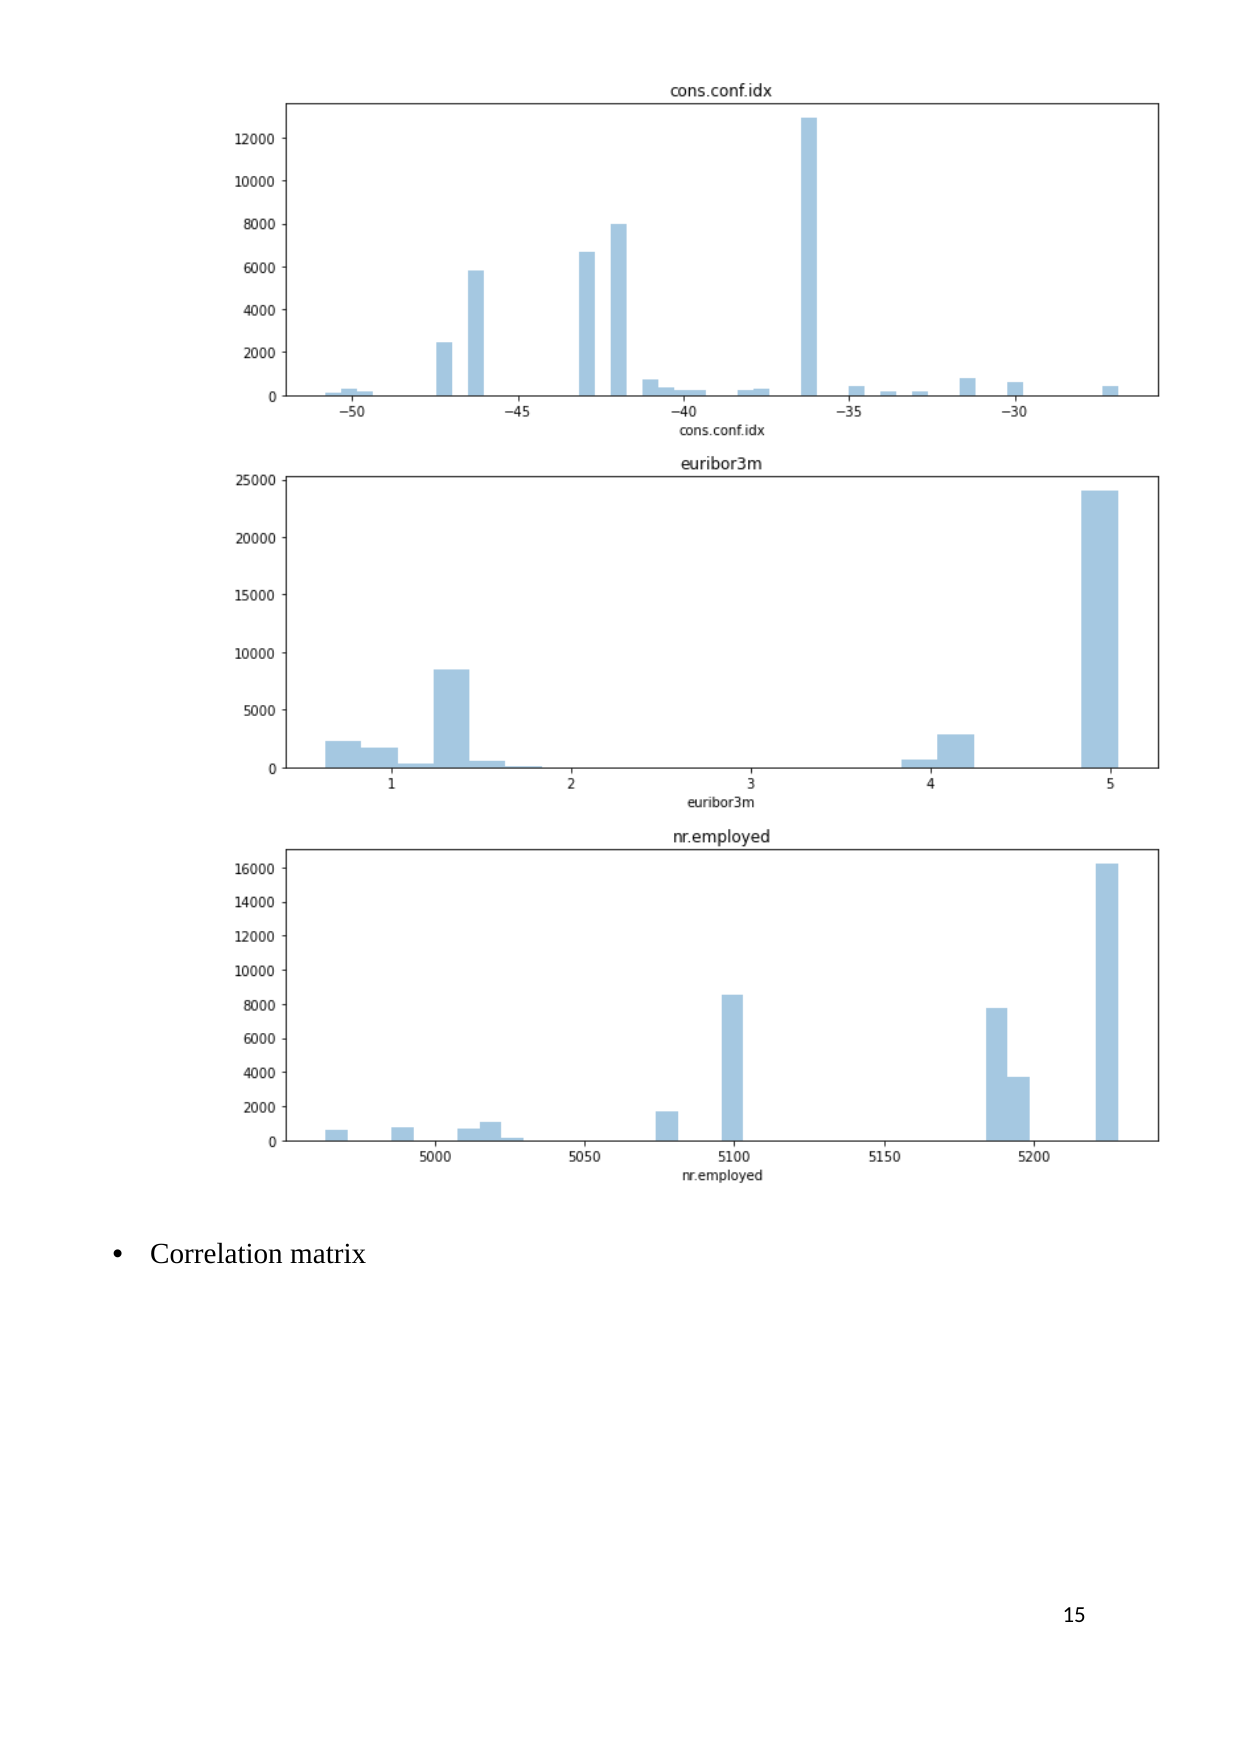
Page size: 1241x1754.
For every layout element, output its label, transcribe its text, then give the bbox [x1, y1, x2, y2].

list Correlation matrix [112, 1236, 1092, 1269]
